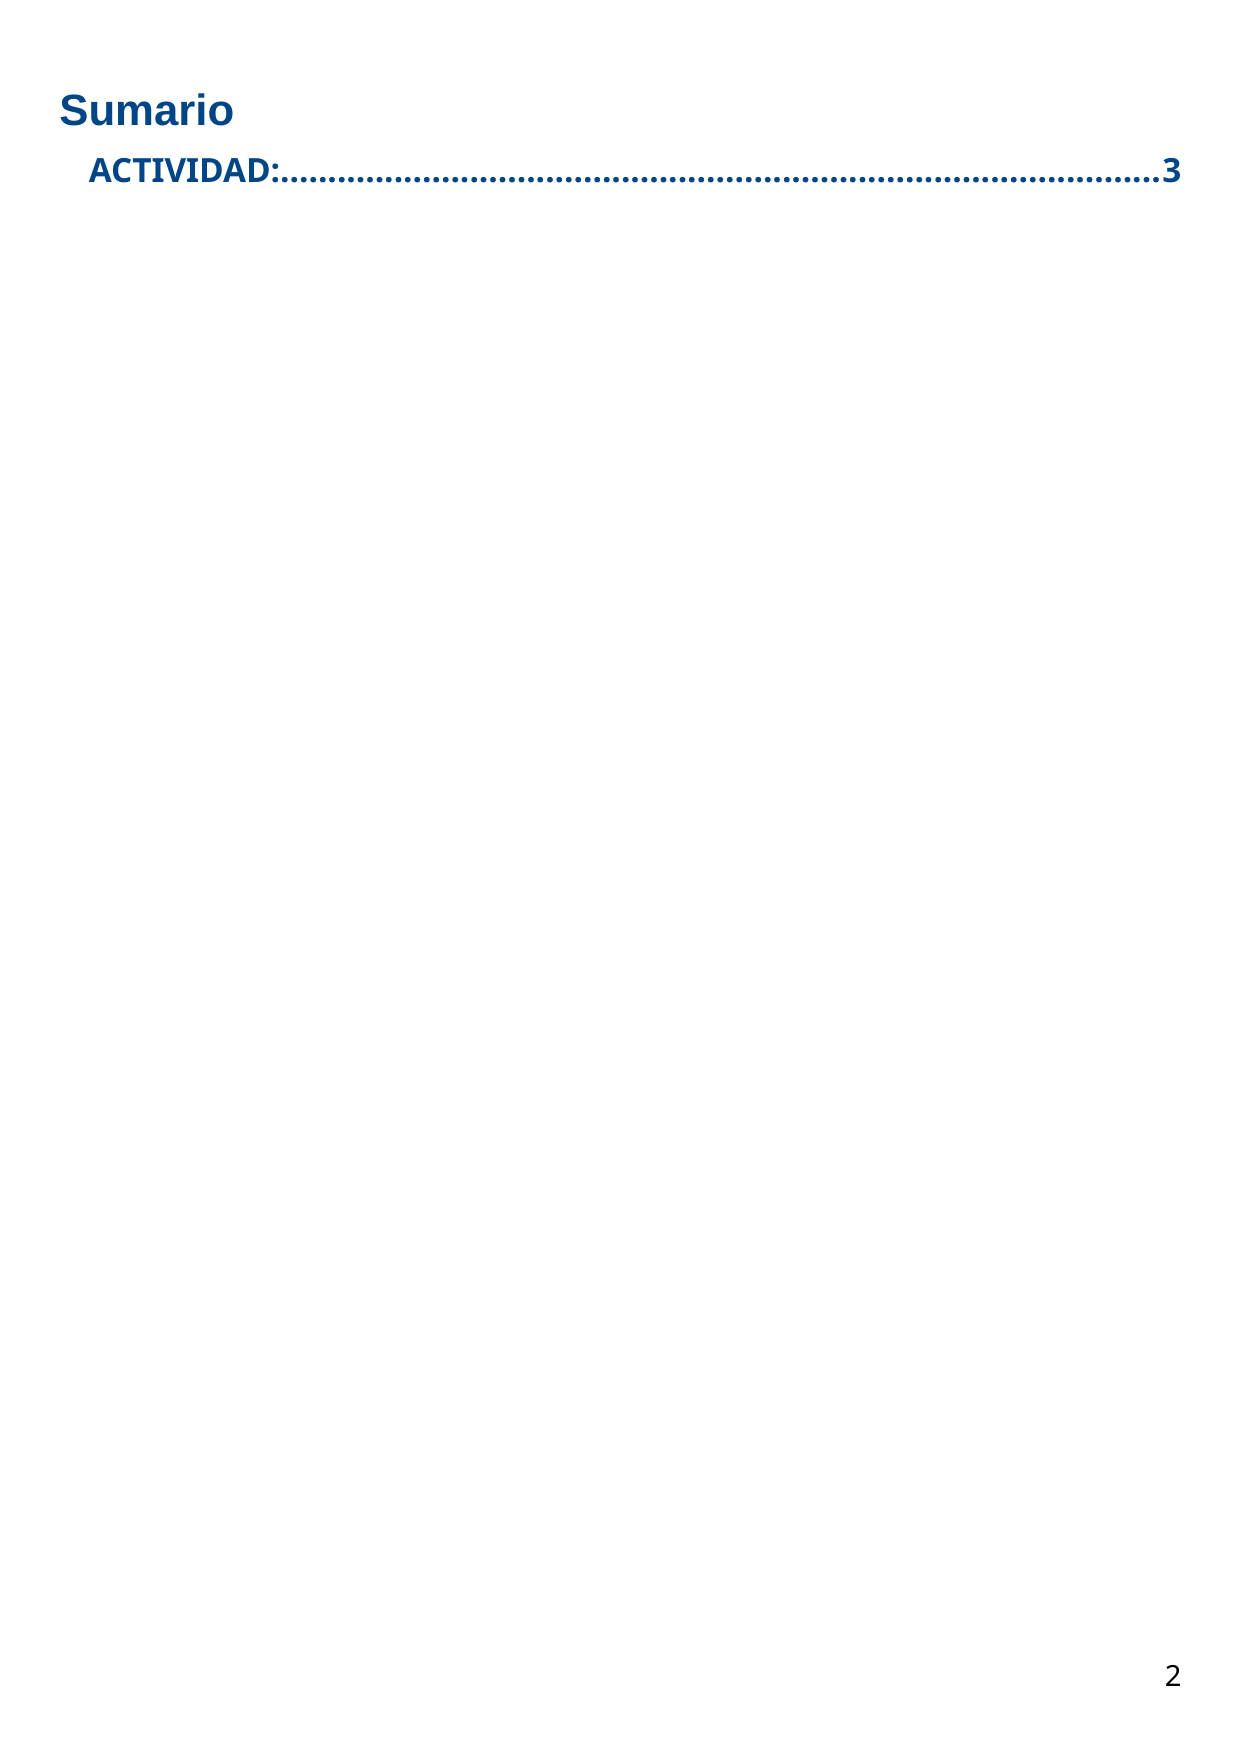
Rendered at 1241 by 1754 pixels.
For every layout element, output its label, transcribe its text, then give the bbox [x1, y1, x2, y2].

text ACTIVIDAD: 3 [88, 147, 1181, 192]
subtitle Sumario [59, 84, 1181, 134]
